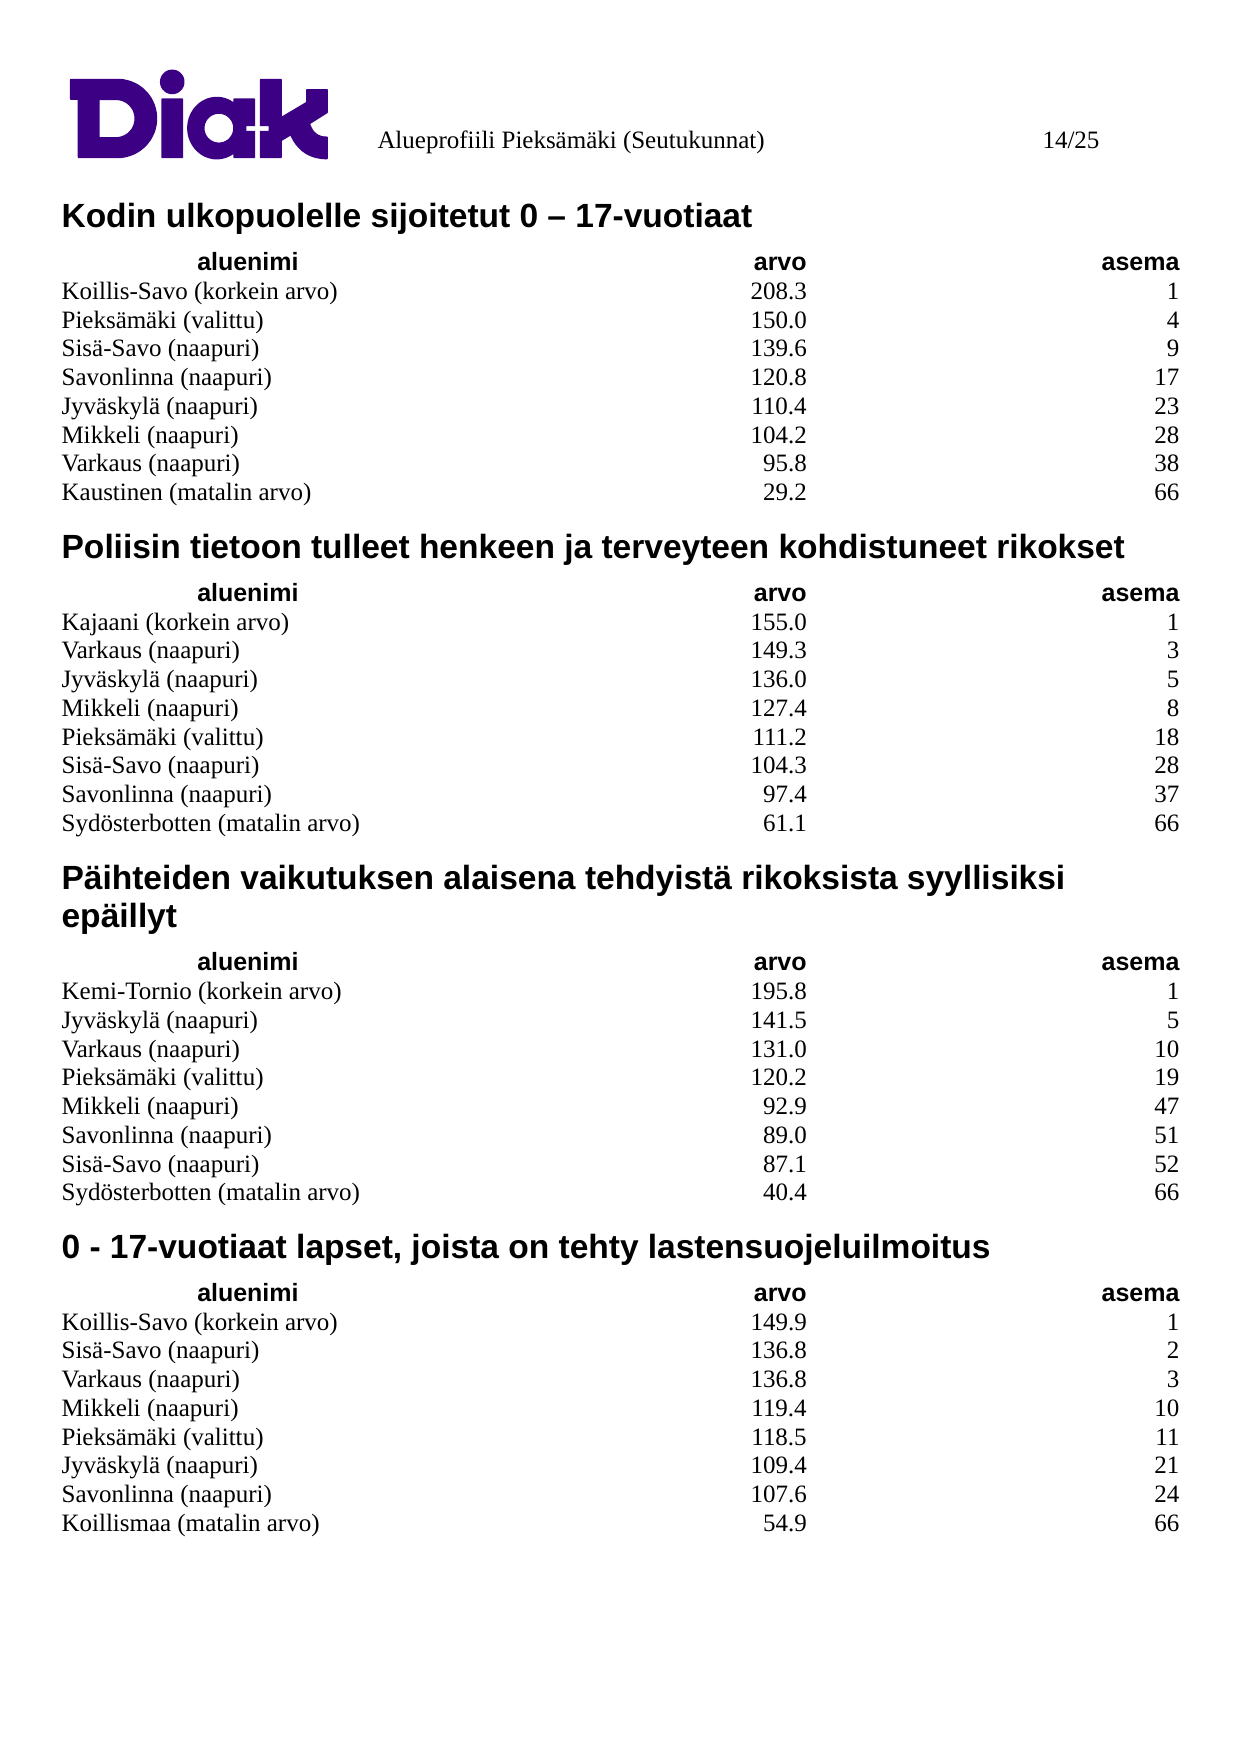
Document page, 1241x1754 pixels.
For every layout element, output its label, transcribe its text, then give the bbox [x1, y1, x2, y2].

table_cell Pieksämäki (valittu) [61, 1063, 434, 1091]
table_cell 89.0 [434, 1120, 806, 1149]
table_header asema [806, 948, 1179, 976]
table_cell Sisä-Savo (naapuri) [61, 1336, 434, 1364]
table_cell 208.3 [434, 276, 806, 305]
table_cell 120.8 [434, 362, 806, 391]
table_cell Mikkeli (naapuri) [61, 420, 434, 448]
table_header arvo [434, 578, 806, 607]
table_cell Sydösterbotten (matalin arvo) [61, 1178, 434, 1206]
table_header asema [806, 247, 1179, 276]
table_cell Mikkeli (naapuri) [61, 1393, 434, 1422]
table_cell 17 [806, 362, 1179, 391]
table_cell 3 [806, 636, 1179, 664]
table_cell 10 [806, 1034, 1179, 1062]
table_cell 28 [806, 751, 1179, 779]
table_cell 2 [806, 1336, 1179, 1364]
table_cell Jyväskylä (naapuri) [61, 664, 434, 693]
table_cell Jyväskylä (naapuri) [61, 391, 434, 420]
table_cell 141.5 [434, 1005, 806, 1034]
table_cell Kajaani (korkein arvo) [61, 607, 434, 636]
table_cell 52 [806, 1149, 1179, 1177]
table_cell Jyväskylä (naapuri) [61, 1005, 434, 1034]
table_cell 11 [806, 1422, 1179, 1451]
table_cell 149.9 [434, 1307, 806, 1336]
table_cell 155.0 [434, 607, 806, 636]
table_cell Savonlinna (naapuri) [61, 779, 434, 808]
table_cell Pieksämäki (valittu) [61, 722, 434, 751]
table_cell Sisä-Savo (naapuri) [61, 1149, 434, 1177]
table_cell Sisä-Savo (naapuri) [61, 334, 434, 362]
table_cell Varkaus (naapuri) [61, 636, 434, 664]
table_cell 38 [806, 449, 1179, 477]
table_cell Sydösterbotten (matalin arvo) [61, 808, 434, 837]
table_cell Varkaus (naapuri) [61, 1364, 434, 1393]
table_cell 28 [806, 420, 1179, 448]
table_cell Pieksämäki (valittu) [61, 305, 434, 333]
table_cell Jyväskylä (naapuri) [61, 1451, 434, 1479]
table_header arvo [434, 247, 806, 276]
table_cell 66 [806, 808, 1179, 837]
table_cell 54.9 [434, 1508, 806, 1537]
subtitle Poliisin tietoon tulleet henkeen ja terveyteen kohdistuneet rikokset [61, 527, 1179, 566]
table_cell 107.6 [434, 1479, 806, 1508]
table_cell 9 [806, 334, 1179, 362]
table_cell Kaustinen (matalin arvo) [61, 477, 434, 506]
table_cell 23 [806, 391, 1179, 420]
table_cell 3 [806, 1364, 1179, 1393]
table_cell Varkaus (naapuri) [61, 449, 434, 477]
subtitle Päihteiden vaikutuksen alaisena tehdyistä rikoksista syyllisiksi epäillyt [61, 858, 1179, 935]
table_cell Savonlinna (naapuri) [61, 362, 434, 391]
table_cell 119.4 [434, 1393, 806, 1422]
table_cell 66 [806, 477, 1179, 506]
table_cell Savonlinna (naapuri) [61, 1479, 434, 1508]
table_header aluenimi [61, 247, 434, 276]
table_cell 131.0 [434, 1034, 806, 1062]
table_cell 10 [806, 1393, 1179, 1422]
table_cell 61.1 [434, 808, 806, 837]
table_header arvo [434, 948, 806, 976]
table_cell 120.2 [434, 1063, 806, 1091]
table_cell Koillis-Savo (korkein arvo) [61, 1307, 434, 1336]
table_cell 111.2 [434, 722, 806, 751]
table_cell 5 [806, 1005, 1179, 1034]
table_cell 104.3 [434, 751, 806, 779]
table_cell 118.5 [434, 1422, 806, 1451]
table_header aluenimi [61, 578, 434, 607]
table_header aluenimi [61, 948, 434, 976]
table_header aluenimi [61, 1278, 434, 1307]
table_cell 110.4 [434, 391, 806, 420]
table_cell 127.4 [434, 693, 806, 722]
table_cell 97.4 [434, 779, 806, 808]
table_cell 66 [806, 1178, 1179, 1206]
table_cell 1 [806, 607, 1179, 636]
table_cell 195.8 [434, 976, 806, 1005]
table_cell 1 [806, 276, 1179, 305]
table_header asema [806, 1278, 1179, 1307]
table_cell 149.3 [434, 636, 806, 664]
table_cell Koillismaa (matalin arvo) [61, 1508, 434, 1537]
table_header arvo [434, 1278, 806, 1307]
table_cell 8 [806, 693, 1179, 722]
table_cell 136.8 [434, 1336, 806, 1364]
table_cell 150.0 [434, 305, 806, 333]
table_cell Sisä-Savo (naapuri) [61, 751, 434, 779]
table_cell 87.1 [434, 1149, 806, 1177]
table_cell 18 [806, 722, 1179, 751]
table_cell Varkaus (naapuri) [61, 1034, 434, 1062]
table_cell 136.8 [434, 1364, 806, 1393]
table_cell 95.8 [434, 449, 806, 477]
table_cell 29.2 [434, 477, 806, 506]
table_cell 24 [806, 1479, 1179, 1508]
table_cell 109.4 [434, 1451, 806, 1479]
table_cell 104.2 [434, 420, 806, 448]
table_cell 21 [806, 1451, 1179, 1479]
table_cell Mikkeli (naapuri) [61, 693, 434, 722]
table_cell 1 [806, 1307, 1179, 1336]
table_cell 136.0 [434, 664, 806, 693]
table_cell 139.6 [434, 334, 806, 362]
table_cell Koillis-Savo (korkein arvo) [61, 276, 434, 305]
table_cell 92.9 [434, 1091, 806, 1120]
table_header asema [806, 578, 1179, 607]
table_cell 40.4 [434, 1178, 806, 1206]
subtitle Kodin ulkopuolelle sijoitetut 0 – 17-vuotiaat [61, 196, 1179, 235]
table_cell 37 [806, 779, 1179, 808]
table_cell 5 [806, 664, 1179, 693]
table_cell 47 [806, 1091, 1179, 1120]
table_cell 1 [806, 976, 1179, 1005]
table_cell 4 [806, 305, 1179, 333]
table_cell 51 [806, 1120, 1179, 1149]
table_cell 66 [806, 1508, 1179, 1537]
table_cell Kemi-Tornio (korkein arvo) [61, 976, 434, 1005]
table_cell Savonlinna (naapuri) [61, 1120, 434, 1149]
subtitle 0 - 17-vuotiaat lapset, joista on tehty lastensuojeluilmoitus [61, 1227, 1179, 1266]
table_cell Mikkeli (naapuri) [61, 1091, 434, 1120]
table_cell Pieksämäki (valittu) [61, 1422, 434, 1451]
table_cell 19 [806, 1063, 1179, 1091]
